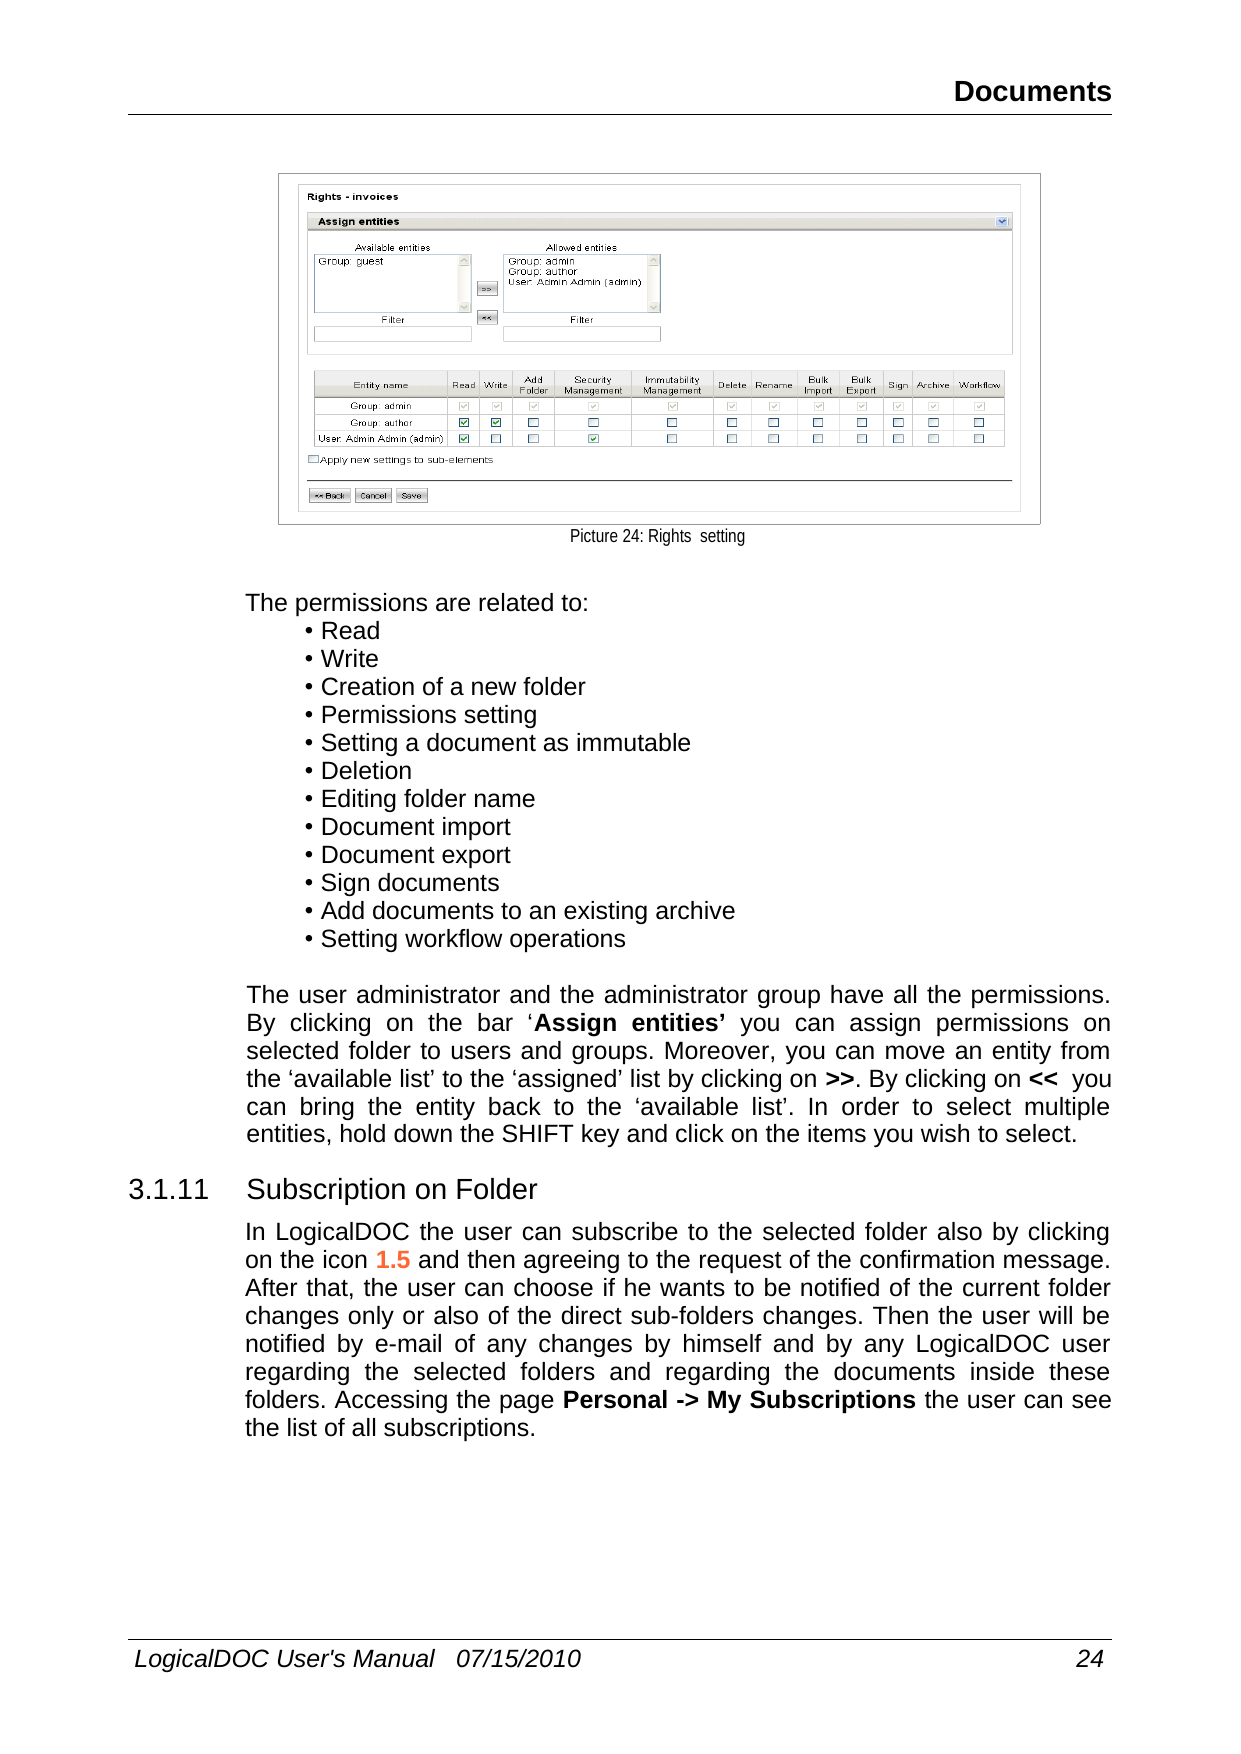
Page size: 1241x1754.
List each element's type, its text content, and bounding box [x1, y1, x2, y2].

text • Setting workflow operations [246, 925, 1112, 953]
text • Deletion [246, 757, 1112, 784]
text • Sign documents [246, 869, 1112, 897]
text • Editing folder name [246, 784, 1112, 813]
text In LogicalDOC the user can subscribe to the selected folder also by clicking on the icon 1.5 and then agreeing to the request of the confirmation message. After that, the user can choose if he wants to be notified of the current folder changes only or also of the direct sub-folders changes. Then the user will be notified by e-mail of any changes by himself and by any LogicalDOC user regarding the selected folders and regarding the documents inside these folders. Accessing the page Personal -> My Subscriptions the user can see the list of all subscriptions. [245, 1218, 1112, 1441]
text • Document export [246, 841, 1112, 869]
text • Write [246, 644, 1112, 672]
text Picture 24: Rights setting [278, 525, 1037, 547]
subtitle Subscription on Folder [128, 1173, 1112, 1206]
text • Creation of a new folder [246, 672, 1112, 701]
text • Read [246, 616, 1112, 644]
text The user administrator and the administrator group have all the permissions. By clicking on the bar ‘Assign entities’ you can assign permissions on selected folder to users and groups. Moreover, you can move an entity from the ‘available list’ to the ‘assigned’ list by clicking on >>. By clicking on << you can bring the entity back to the ‘available list’. In order to select multiple entities, hold down the SHIFT key and click on the items you wish to select. [246, 981, 1112, 1148]
text • Document import [246, 813, 1112, 841]
text • Permissions setting [246, 701, 1112, 728]
picture [294, 182, 1024, 515]
text • Add documents to an existing archive [246, 897, 1112, 925]
text • Setting a document as immutable [246, 728, 1112, 757]
text The permissions are related to: [128, 588, 1112, 616]
